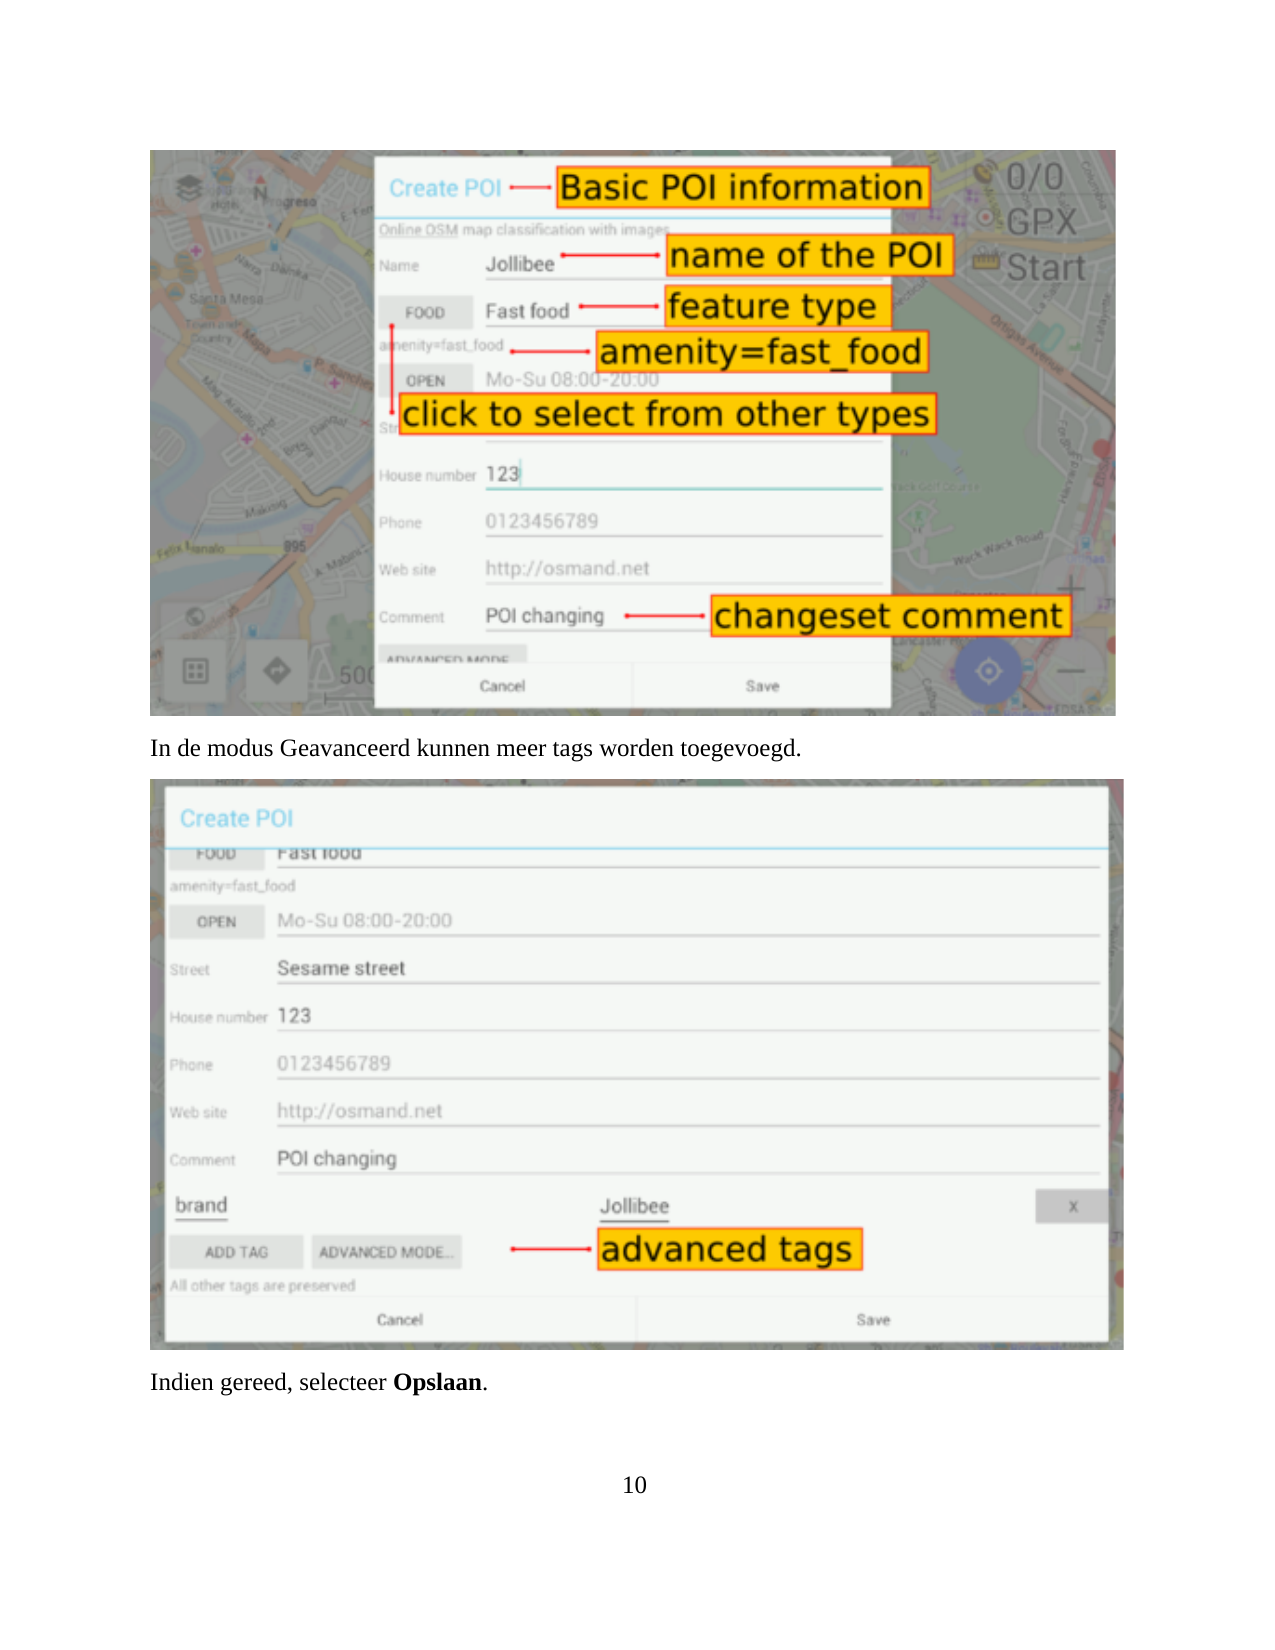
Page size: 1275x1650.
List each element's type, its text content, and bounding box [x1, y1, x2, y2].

text In de modus Geavanceerd kunnen meer tags worden toegevoegd. [150, 733, 1125, 762]
picture [150, 150, 1116, 716]
text Indien gereed, selecteer Opslaan. [150, 1367, 1125, 1396]
picture [150, 779, 1124, 1350]
